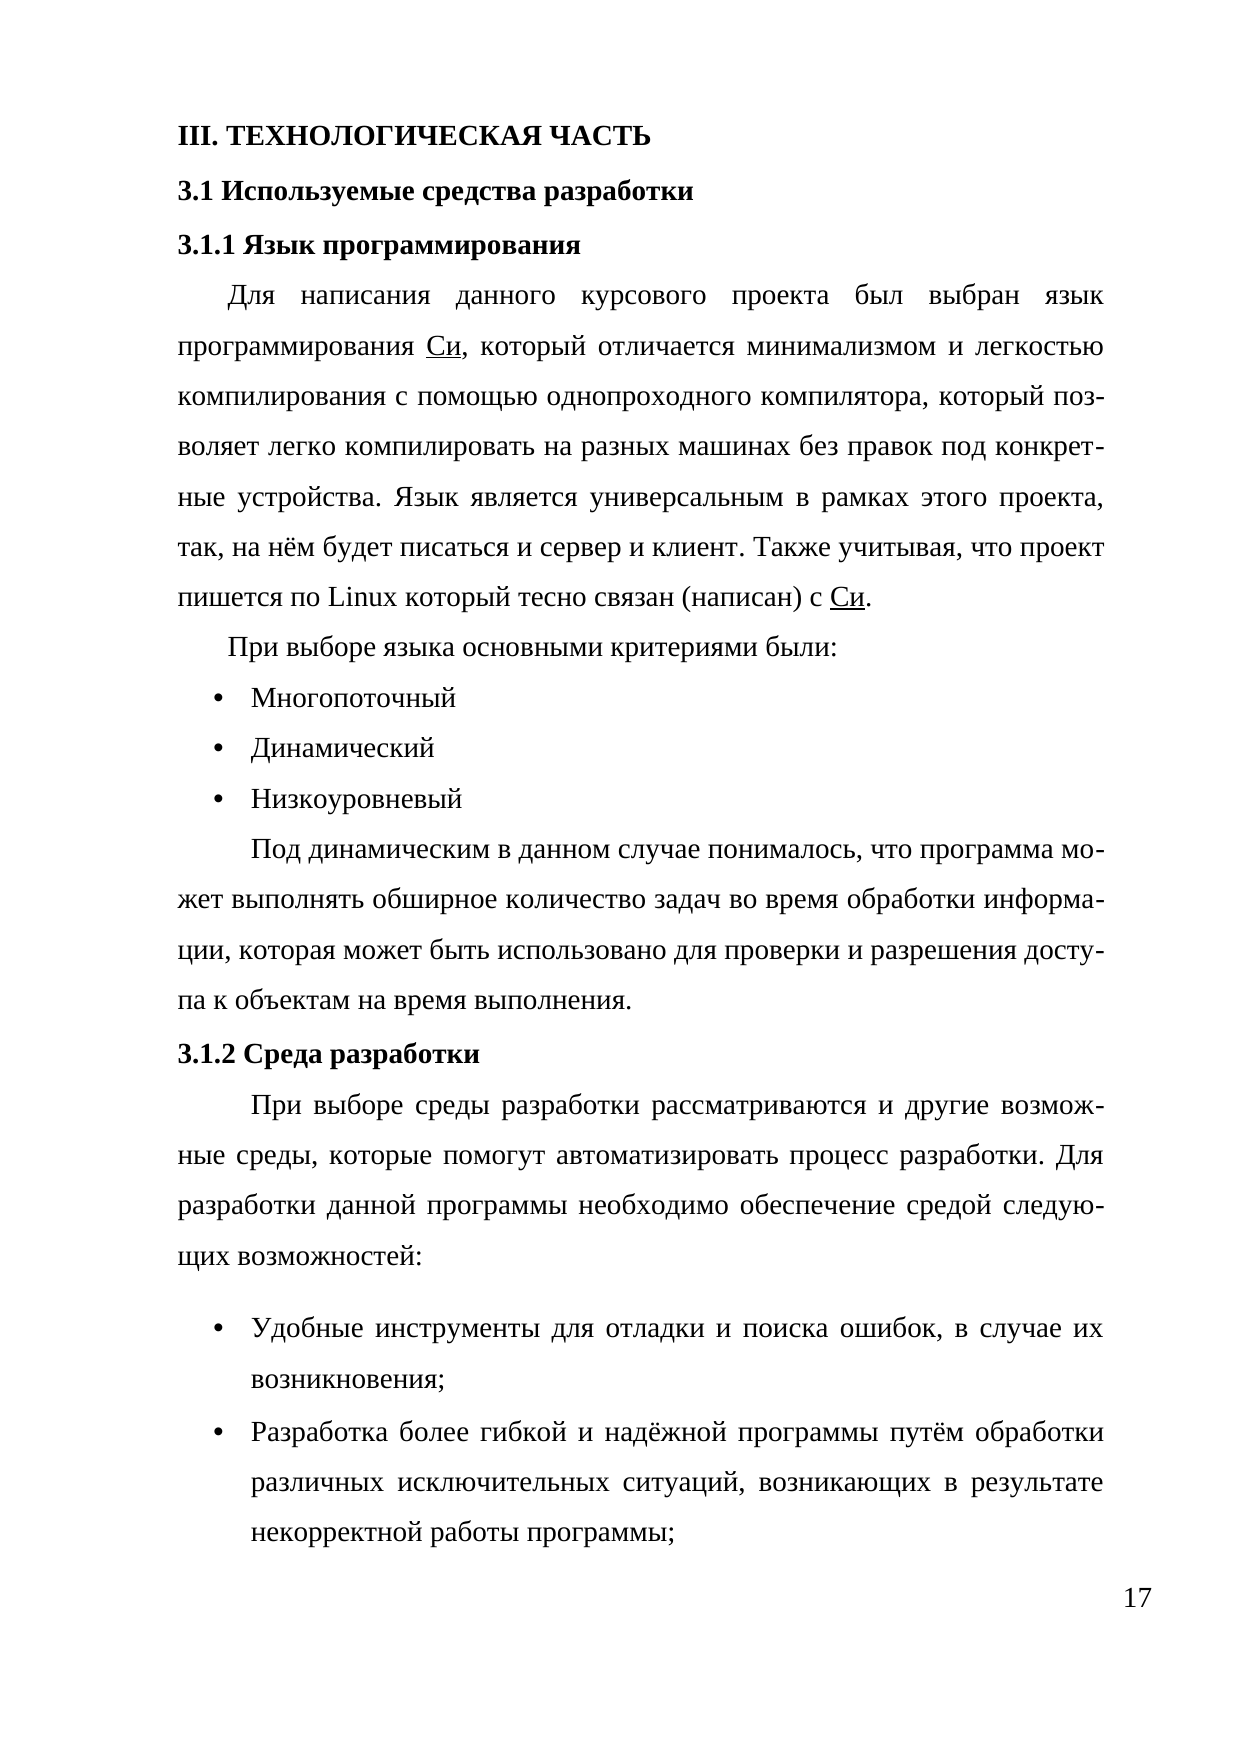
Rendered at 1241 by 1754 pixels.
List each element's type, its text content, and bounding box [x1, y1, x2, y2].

subtitle 3.1 Используемые средства разработки [177, 173, 1152, 206]
text Для написания данного курсового проекта был выбран язык программ­ирования Си, который отличается минимализмом и легкостью компилирования с помощью однопроходного компилятора, который поз­воляет легко компилировать на разных машинах без правок под конкрет­ные устройства. Язык является универсальным в рамках этого проекта, так, на нём будет писаться и сервер и клиент. Также учитывая, что проект пишется по Linux который тесно связан (написан) с Си. [177, 277, 1105, 613]
subtitle 3.1.1 Язык программирования [177, 227, 1152, 261]
subtitle III. ТЕХНОЛОГИЧЕСКАЯ ЧАСТЬ [177, 118, 1152, 152]
list Многопоточный [213, 680, 1105, 713]
list Разработка более гибкой и надёжной программы путём обработки различных исключительных ситуаций, возникающих в результате некорректной работы программы; [213, 1414, 1105, 1548]
text При выборе языка основными критериями были: [177, 629, 1105, 663]
text Под динамическим в данном случае понималось, что программа мо­жет выполнять обширное количество задач во время обработки информа­ции, которая может быть использовано для проверки и разрешения досту­па к объектам на время выполнения. [177, 831, 1105, 1016]
list Низкоуровневый [213, 781, 1105, 814]
list Динамический [213, 730, 1105, 764]
subtitle 3.1.2 Среда разработки [177, 1037, 1152, 1070]
text При выборе среды разработки рассматриваются и другие возмож­ные среды, которые помогут автоматизировать процесс разработки. Для разработки данной программы необходимо обеспечение средой следую­щих возможностей: [177, 1087, 1105, 1271]
list Удобные инструменты для отладки и поиска ошибок, в случае их возникновения; [213, 1310, 1105, 1394]
